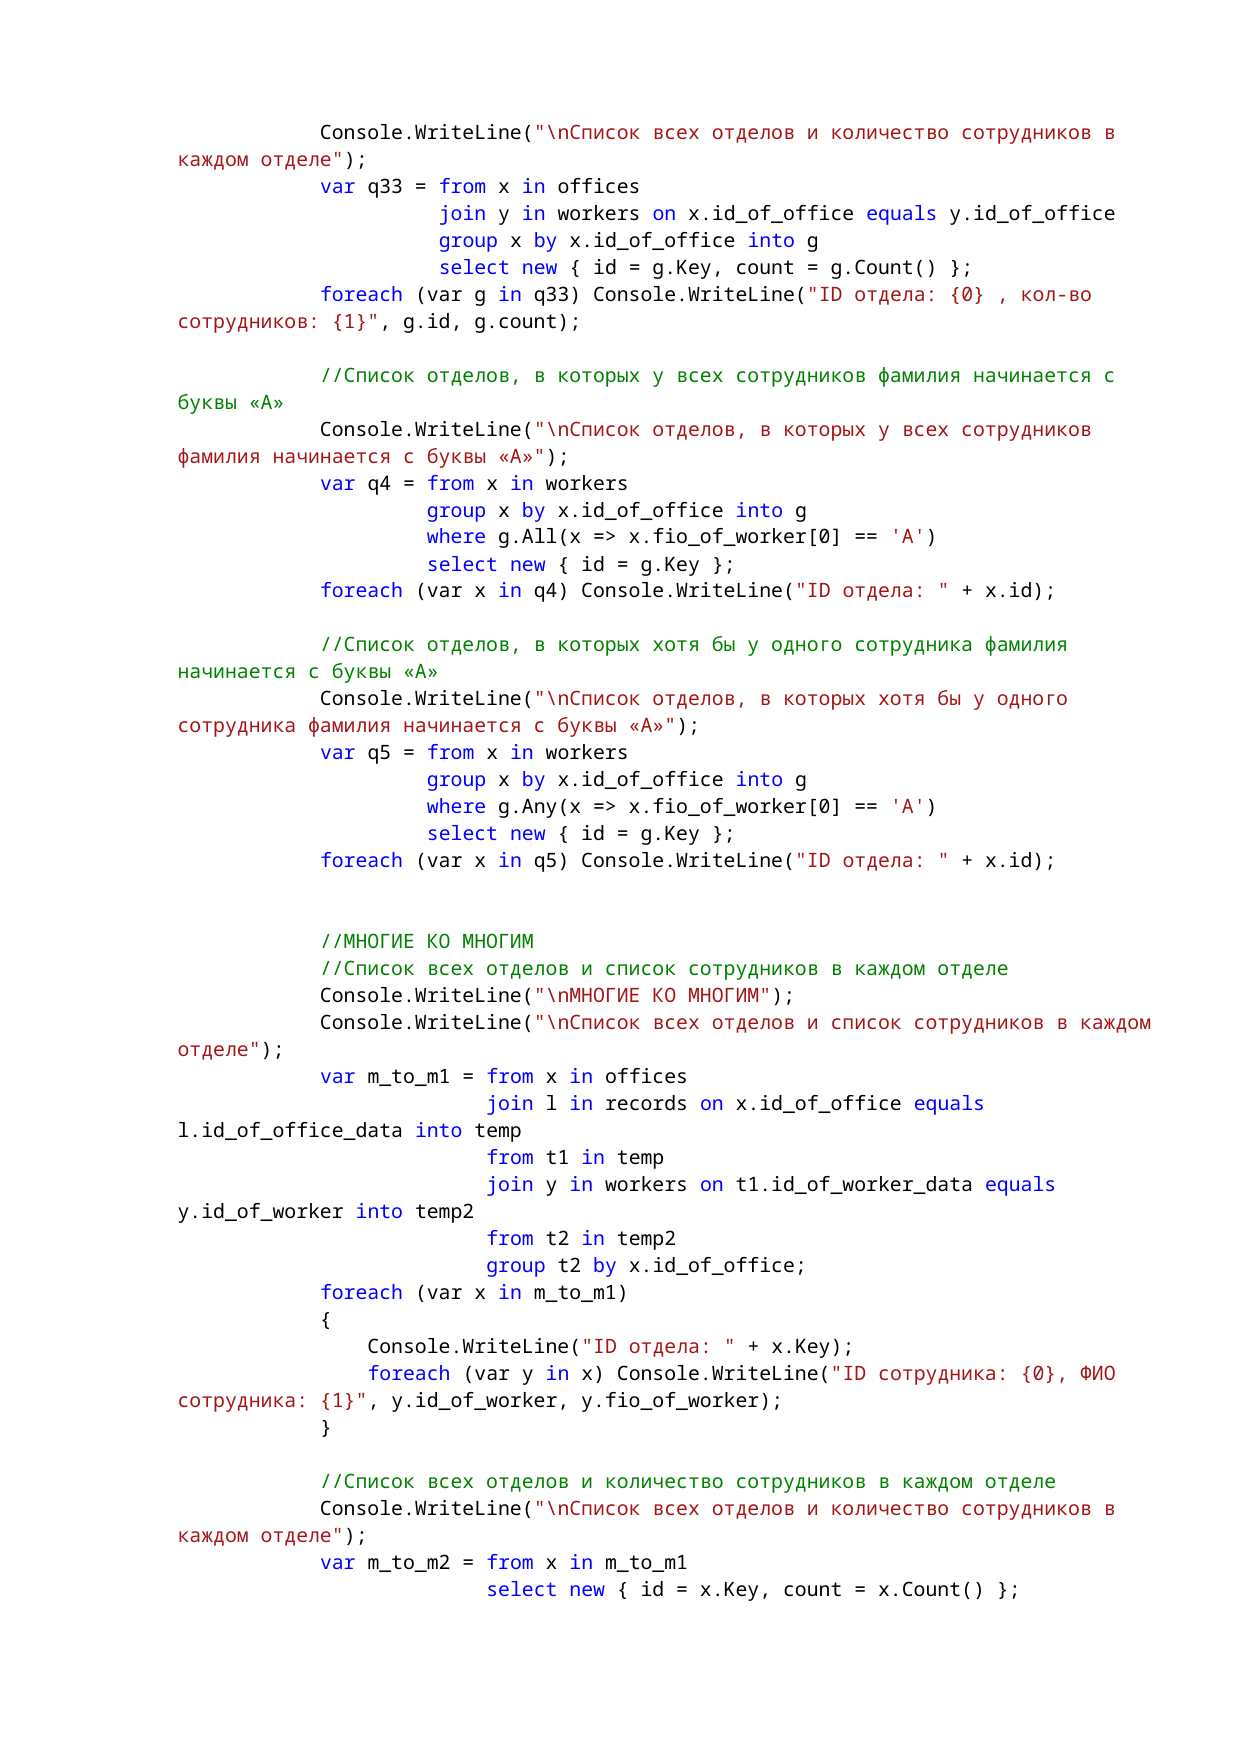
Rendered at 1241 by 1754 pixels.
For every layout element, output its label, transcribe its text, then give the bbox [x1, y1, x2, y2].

text foreach (var g in q33) Console.WriteLine("ID отдела: {0} , кол-во сотрудников: {1}", g.id, g.count); [177, 280, 1152, 334]
text join l in records on x.id_of_office equals l.id_of_office_data into temp [177, 1089, 1152, 1143]
text from t2 in temp2 [177, 1224, 1152, 1251]
text group x by x.id_of_office into g [177, 496, 1152, 523]
text Console.WriteLine("\nСписок всех отделов и количество сотрудников в каждом отделе"); [177, 1494, 1152, 1548]
text select new { id = g.Key }; [177, 819, 1152, 847]
text foreach (var x in m_to_m1) [177, 1278, 1152, 1305]
text foreach (var y in x) Console.WriteLine("ID сотрудника: {0}, ФИО сотрудника: {1}", y.id_of_worker, y.fio_of_worker); [177, 1359, 1152, 1413]
text where g.All(x => x.fio_of_worker[0] == 'А') [177, 523, 1152, 550]
text join y in workers on t1.id_of_worker_data equals y.id_of_worker into temp2 [177, 1170, 1152, 1224]
text Console.WriteLine("ID отдела: " + x.Key); [177, 1332, 1152, 1359]
text Console.WriteLine("\nСписок всех отделов и список сотрудников в каждом отделе"); [177, 1008, 1152, 1062]
text var m_to_m2 = from x in m_to_m1 [177, 1548, 1152, 1575]
text Console.WriteLine("\nМНОГИЕ КО МНОГИМ"); [177, 981, 1152, 1008]
text group t2 by x.id_of_office; [177, 1251, 1152, 1278]
text //Список всех отделов и список сотрудников в каждом отделе [177, 954, 1152, 981]
text group x by x.id_of_office into g [177, 226, 1152, 253]
text select new { id = x.Key, count = x.Count() }; [177, 1575, 1152, 1602]
text var q4 = from x in workers [177, 469, 1152, 496]
text select new { id = g.Key, count = g.Count() }; [177, 253, 1152, 280]
text Console.WriteLine("\nСписок отделов, в которых у всех сотрудников фамилия начинается с буквы «А»"); [177, 415, 1152, 469]
text foreach (var x in q5) Console.WriteLine("ID отдела: " + x.id); [177, 847, 1152, 873]
text var m_to_m1 = from x in offices [177, 1062, 1152, 1089]
text //Список всех отделов и количество сотрудников в каждом отделе [177, 1467, 1152, 1494]
text select new { id = g.Key }; [177, 550, 1152, 577]
text { [177, 1305, 1152, 1332]
text //МНОГИЕ КО МНОГИМ [177, 927, 1152, 954]
text var q33 = from x in offices [177, 172, 1152, 199]
text var q5 = from x in workers [177, 739, 1152, 766]
text where g.Any(x => x.fio_of_worker[0] == 'А') [177, 793, 1152, 819]
text //Список отделов, в которых у всех сотрудников фамилия начинается с буквы «А» [177, 361, 1152, 415]
text from t1 in temp [177, 1143, 1152, 1170]
text foreach (var x in q4) Console.WriteLine("ID отдела: " + x.id); [177, 577, 1152, 604]
text Console.WriteLine("\nСписок всех отделов и количество сотрудников в каждом отделе"); [177, 118, 1152, 172]
text Console.WriteLine("\nСписок отделов, в которых хотя бы у одного сотрудника фамилия начинается с буквы «А»"); [177, 685, 1152, 739]
text } [177, 1413, 1152, 1440]
text //Список отделов, в которых хотя бы у одного сотрудника фамилия начинается с буквы «А» [177, 631, 1152, 685]
text join y in workers on x.id_of_office equals y.id_of_office [177, 199, 1152, 226]
text group x by x.id_of_office into g [177, 766, 1152, 793]
